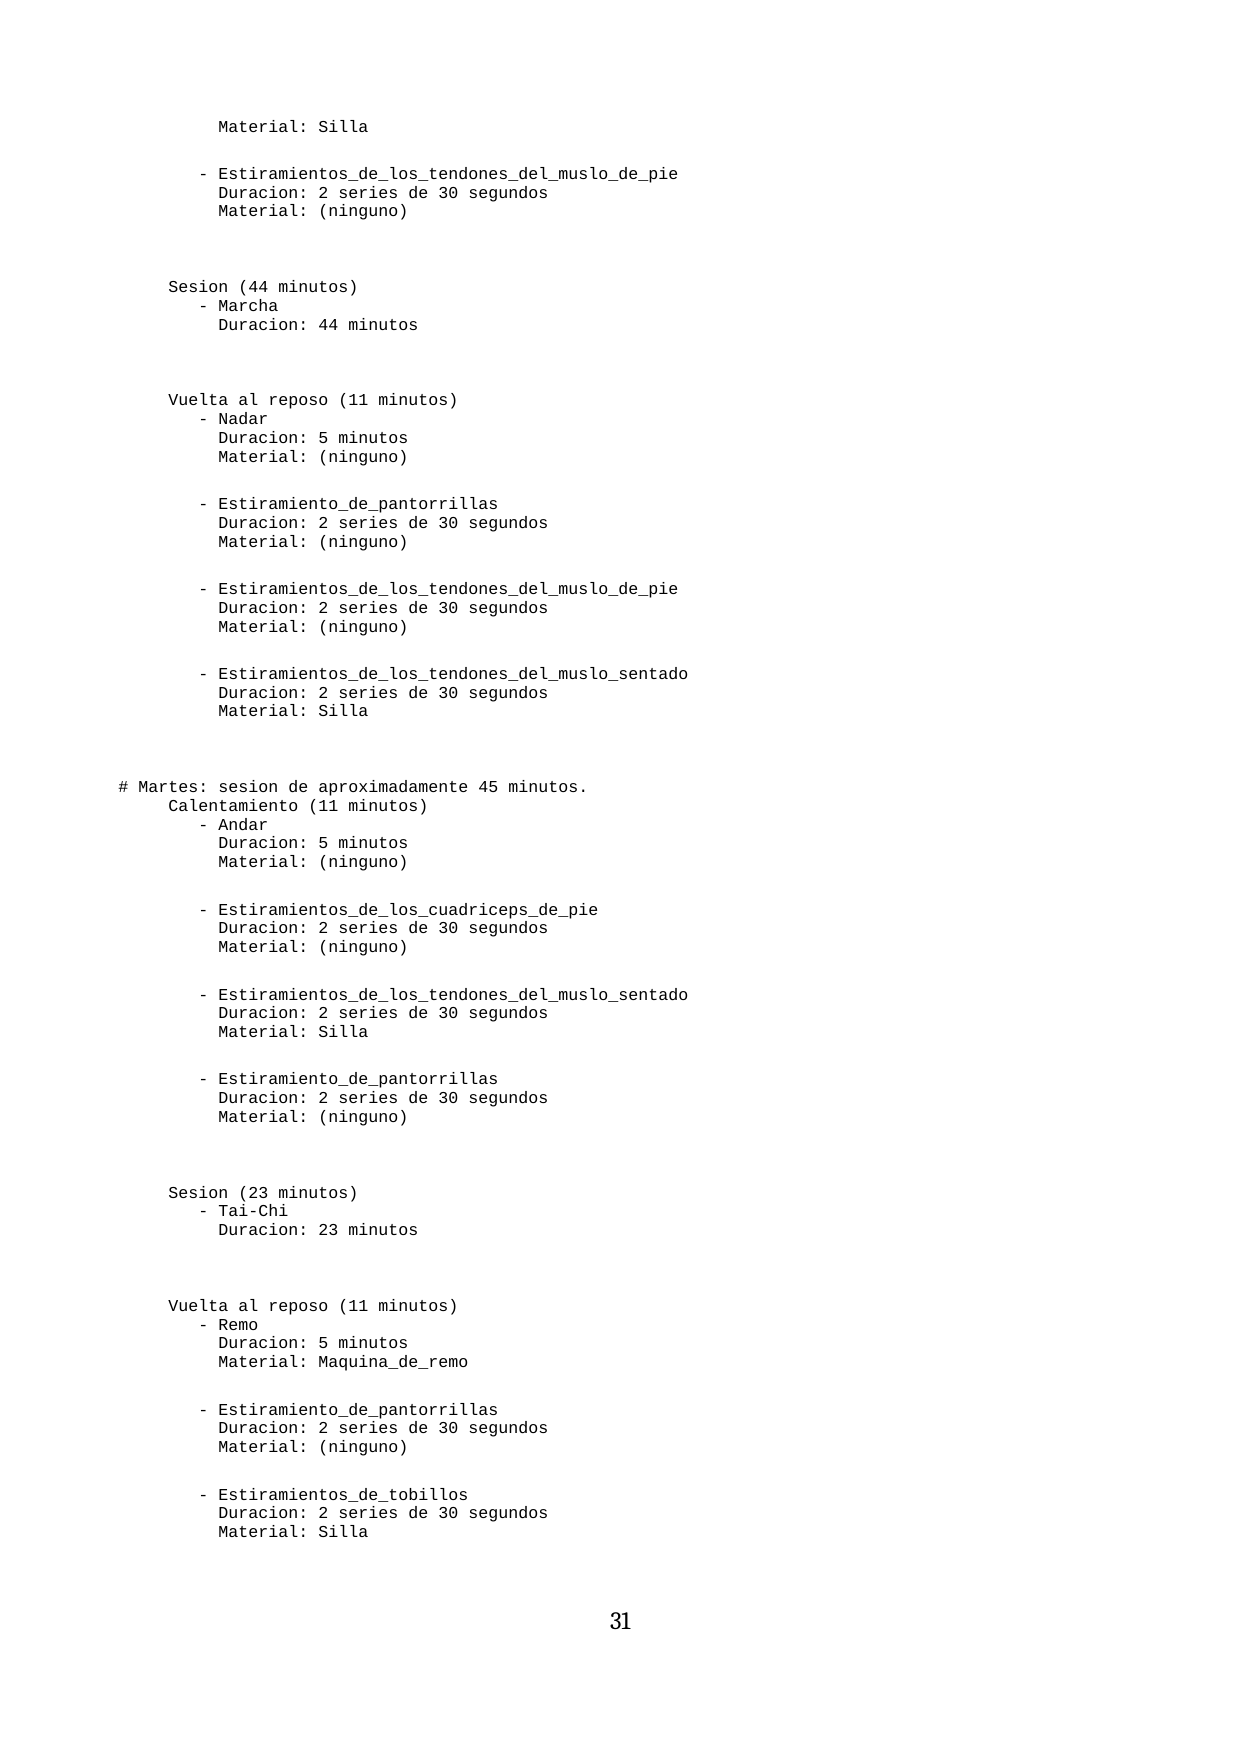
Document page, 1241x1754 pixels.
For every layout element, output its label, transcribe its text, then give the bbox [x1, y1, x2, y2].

text - Andar [118, 816, 1122, 835]
text Sesion (23 minutos) [118, 1184, 1122, 1203]
text Calentamiento (11 minutos) [118, 797, 1122, 816]
text Material: (ninguno) [118, 203, 1122, 222]
text Duracion: 23 minutos [118, 1222, 1122, 1241]
text Material: Silla [118, 703, 1122, 722]
text Material: (ninguno) [118, 1439, 1122, 1458]
text Duracion: 2 series de 30 segundos [118, 184, 1122, 203]
text Duracion: 5 minutos [118, 1335, 1122, 1354]
text Duracion: 2 series de 30 segundos [118, 1420, 1122, 1439]
text - Estiramiento_de_pantorrillas [118, 496, 1122, 514]
text Duracion: 2 series de 30 segundos [118, 920, 1122, 939]
text Material: (ninguno) [118, 448, 1122, 467]
text Duracion: 5 minutos [118, 835, 1122, 854]
text Material: Silla [118, 1524, 1122, 1543]
text - Estiramientos_de_los_cuadriceps_de_pie [118, 901, 1122, 920]
text Duracion: 2 series de 30 segundos [118, 1005, 1122, 1024]
text - Tai-Chi [118, 1203, 1122, 1222]
text Material: Silla [118, 118, 1122, 137]
text - Estiramientos_de_los_tendones_del_muslo_sentado [118, 986, 1122, 1005]
text Duracion: 5 minutos [118, 429, 1122, 448]
text - Estiramientos_de_tobillos [118, 1486, 1122, 1505]
text - Marcha [118, 297, 1122, 316]
text Material: (ninguno) [118, 1109, 1122, 1127]
text - Estiramientos_de_los_tendones_del_muslo_de_pie [118, 165, 1122, 184]
text Duracion: 2 series de 30 segundos [118, 514, 1122, 533]
text - Estiramiento_de_pantorrillas [118, 1071, 1122, 1090]
text Duracion: 44 minutos [118, 316, 1122, 335]
text Material: Maquina_de_remo [118, 1354, 1122, 1373]
text Vuelta al reposo (11 minutos) [118, 392, 1122, 411]
text Material: (ninguno) [118, 939, 1122, 958]
text # Martes: sesion de aproximadamente 45 minutos. [118, 778, 1122, 797]
text Material: (ninguno) [118, 618, 1122, 637]
text - Remo [118, 1316, 1122, 1335]
text Material: (ninguno) [118, 854, 1122, 873]
text Duracion: 2 series de 30 segundos [118, 1090, 1122, 1109]
text Duracion: 2 series de 30 segundos [118, 684, 1122, 703]
text Material: Silla [118, 1024, 1122, 1043]
text Vuelta al reposo (11 minutos) [118, 1297, 1122, 1316]
text Duracion: 2 series de 30 segundos [118, 599, 1122, 618]
text Material: (ninguno) [118, 533, 1122, 552]
text Duracion: 2 series de 30 segundos [118, 1505, 1122, 1524]
text Sesion (44 minutos) [118, 278, 1122, 297]
text - Nadar [118, 411, 1122, 429]
text - Estiramientos_de_los_tendones_del_muslo_sentado [118, 665, 1122, 684]
text - Estiramiento_de_pantorrillas [118, 1401, 1122, 1420]
text - Estiramientos_de_los_tendones_del_muslo_de_pie [118, 580, 1122, 599]
